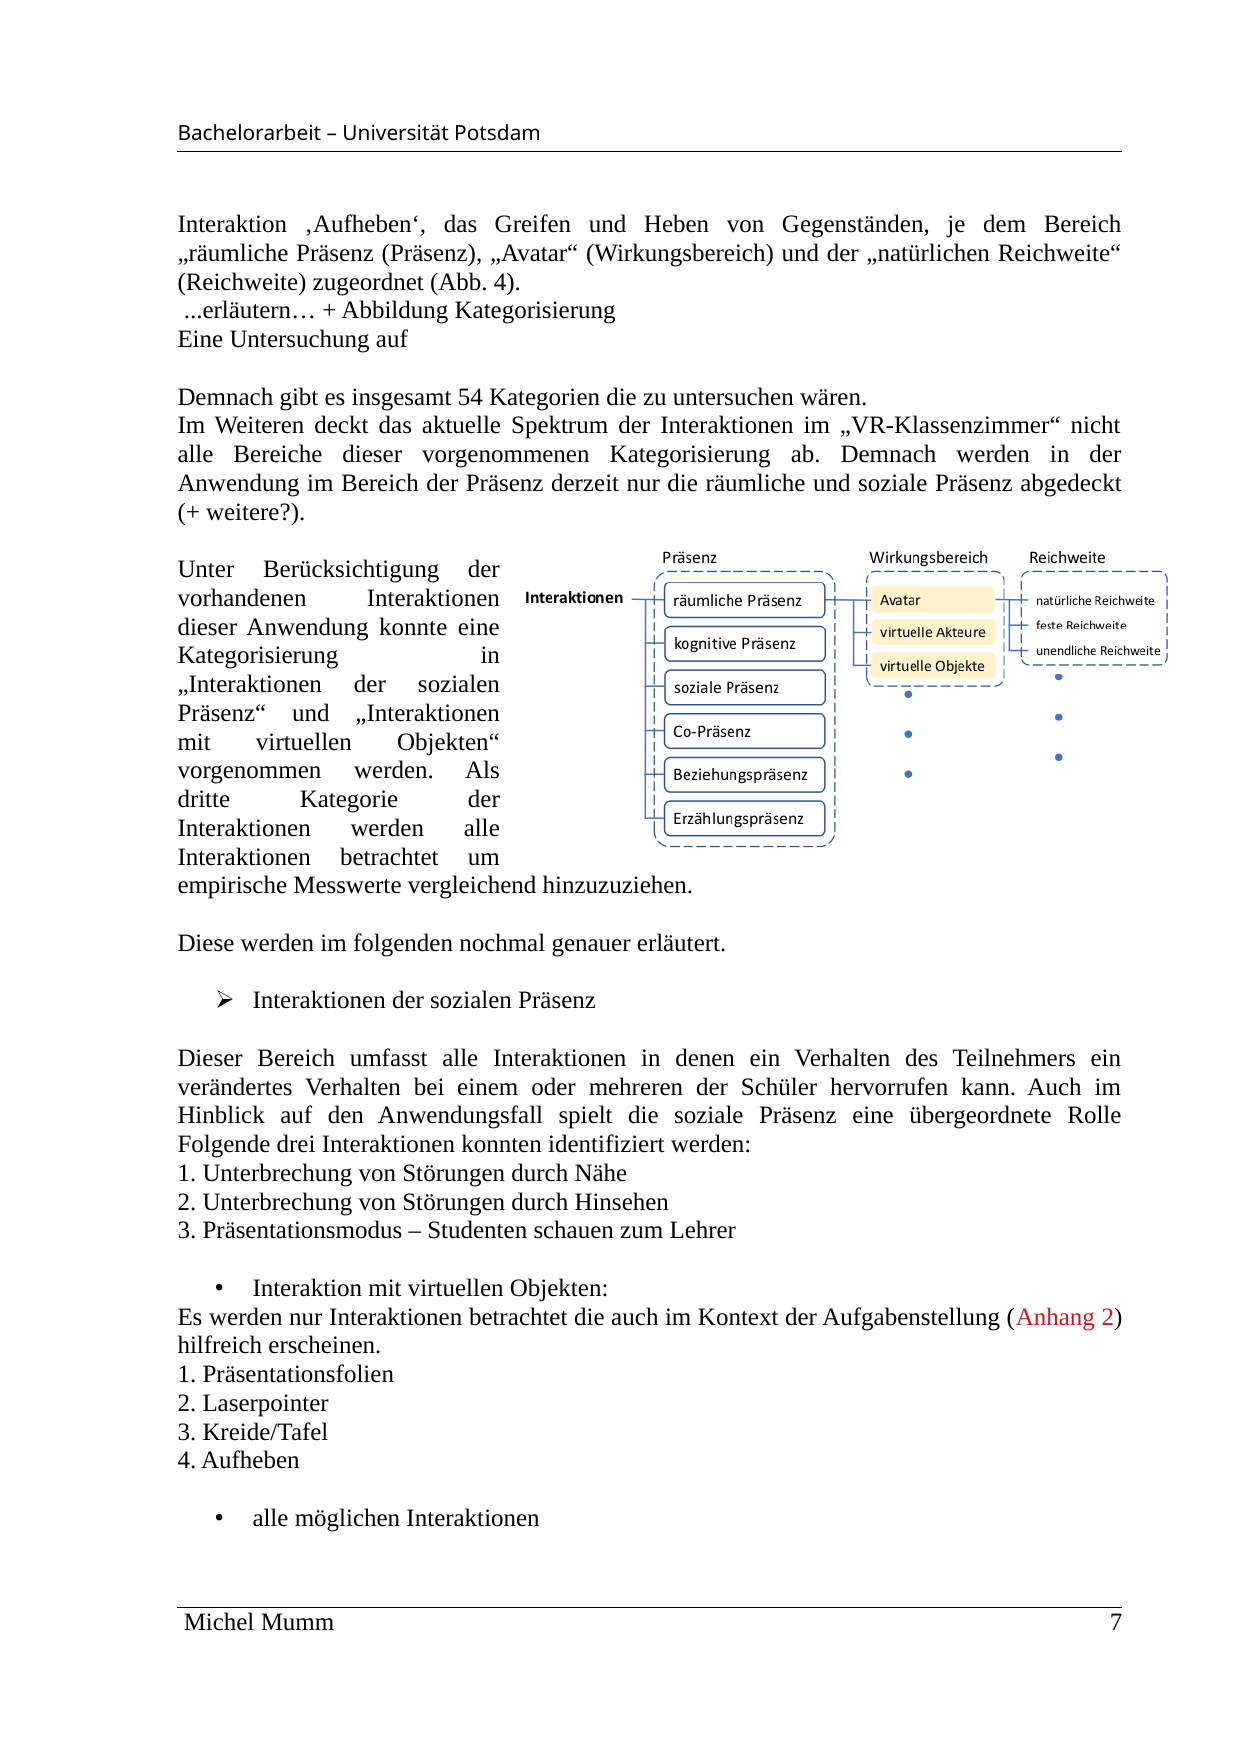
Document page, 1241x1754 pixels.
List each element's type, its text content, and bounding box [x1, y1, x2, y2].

text Demnach gibt es insgesamt 54 Kategorien die zu untersuchen wären. [177, 382, 1122, 411]
text 1. Präsentationsfolien [177, 1359, 1122, 1388]
text Diese werden im folgenden nochmal genauer erläutert. [177, 928, 1122, 957]
text 4. Aufheben [177, 1446, 1122, 1474]
text Interaktion ‚Aufheben‘, das Greifen und Heben von Gegenständen, je dem Bereich „räumliche Präsenz (Präsenz), „Avatar“ (Wirkungsbereich) und der „natürlichen Reichweite“ (Reichweite) zugeordnet (Abb. 4). [177, 209, 1122, 296]
text Unter Berücksichtigung der vorhandenen Interaktionen dieser Anwendung konnte eine Kategorisierung in „Interaktionen der sozialen Präsenz“ und „Interaktionen mit virtuellen Objekten“ vorgenommen werden. Als dritte Kategorie der Interaktionen werden alle Interaktionen betrachtet um empirische Messwerte vergleichend hinzuzuziehen. [177, 554, 1122, 899]
text Im Weiteren deckt das aktuelle Spektrum der Interaktionen im „VR-Klassenzimmer“ nicht alle Bereiche dieser vorgenommenen Kategorisierung ab. Demnach werden in der Anwendung im Bereich der Präsenz derzeit nur die räumliche und soziale Präsenz abgedeckt (+ weitere?). [177, 411, 1122, 526]
text 2. Unterbrechung von Störungen durch Hinsehen [177, 1187, 1122, 1216]
text 3. Präsentationsmodus – Studenten schauen zum Lehrer [177, 1216, 1122, 1244]
list Interaktion mit virtuellen Objekten: [215, 1273, 1122, 1302]
list Interaktionen der sozialen Präsenz [215, 986, 1122, 1014]
picture [505, 537, 1185, 859]
list alle möglichen Interaktionen [215, 1503, 1122, 1532]
text 3. Kreide/Tafel [177, 1417, 1122, 1446]
text Dieser Bereich umfasst alle Interaktionen in denen ein Verhalten des Teilnehmers ein verändertes Verhalten bei einem oder mehreren der Schüler hervorrufen kann. Auch im Hinblick auf den Anwendungsfall spielt die soziale Präsenz eine übergeordnete Rolle Folgende drei Interaktionen konnten identifiziert werden: [177, 1043, 1122, 1158]
text 1. Unterbrechung von Störungen durch Nähe [177, 1158, 1122, 1187]
text ...erläutern… + Abbildung Kategorisierung [177, 296, 1122, 324]
text 2. Laserpointer [177, 1388, 1122, 1417]
text Eine Untersuchung auf [177, 324, 1122, 353]
text Es werden nur Interaktionen betrachtet die auch im Kontext der Aufgabenstellung (Anhang 2) hilfreich erscheinen. [177, 1302, 1122, 1359]
